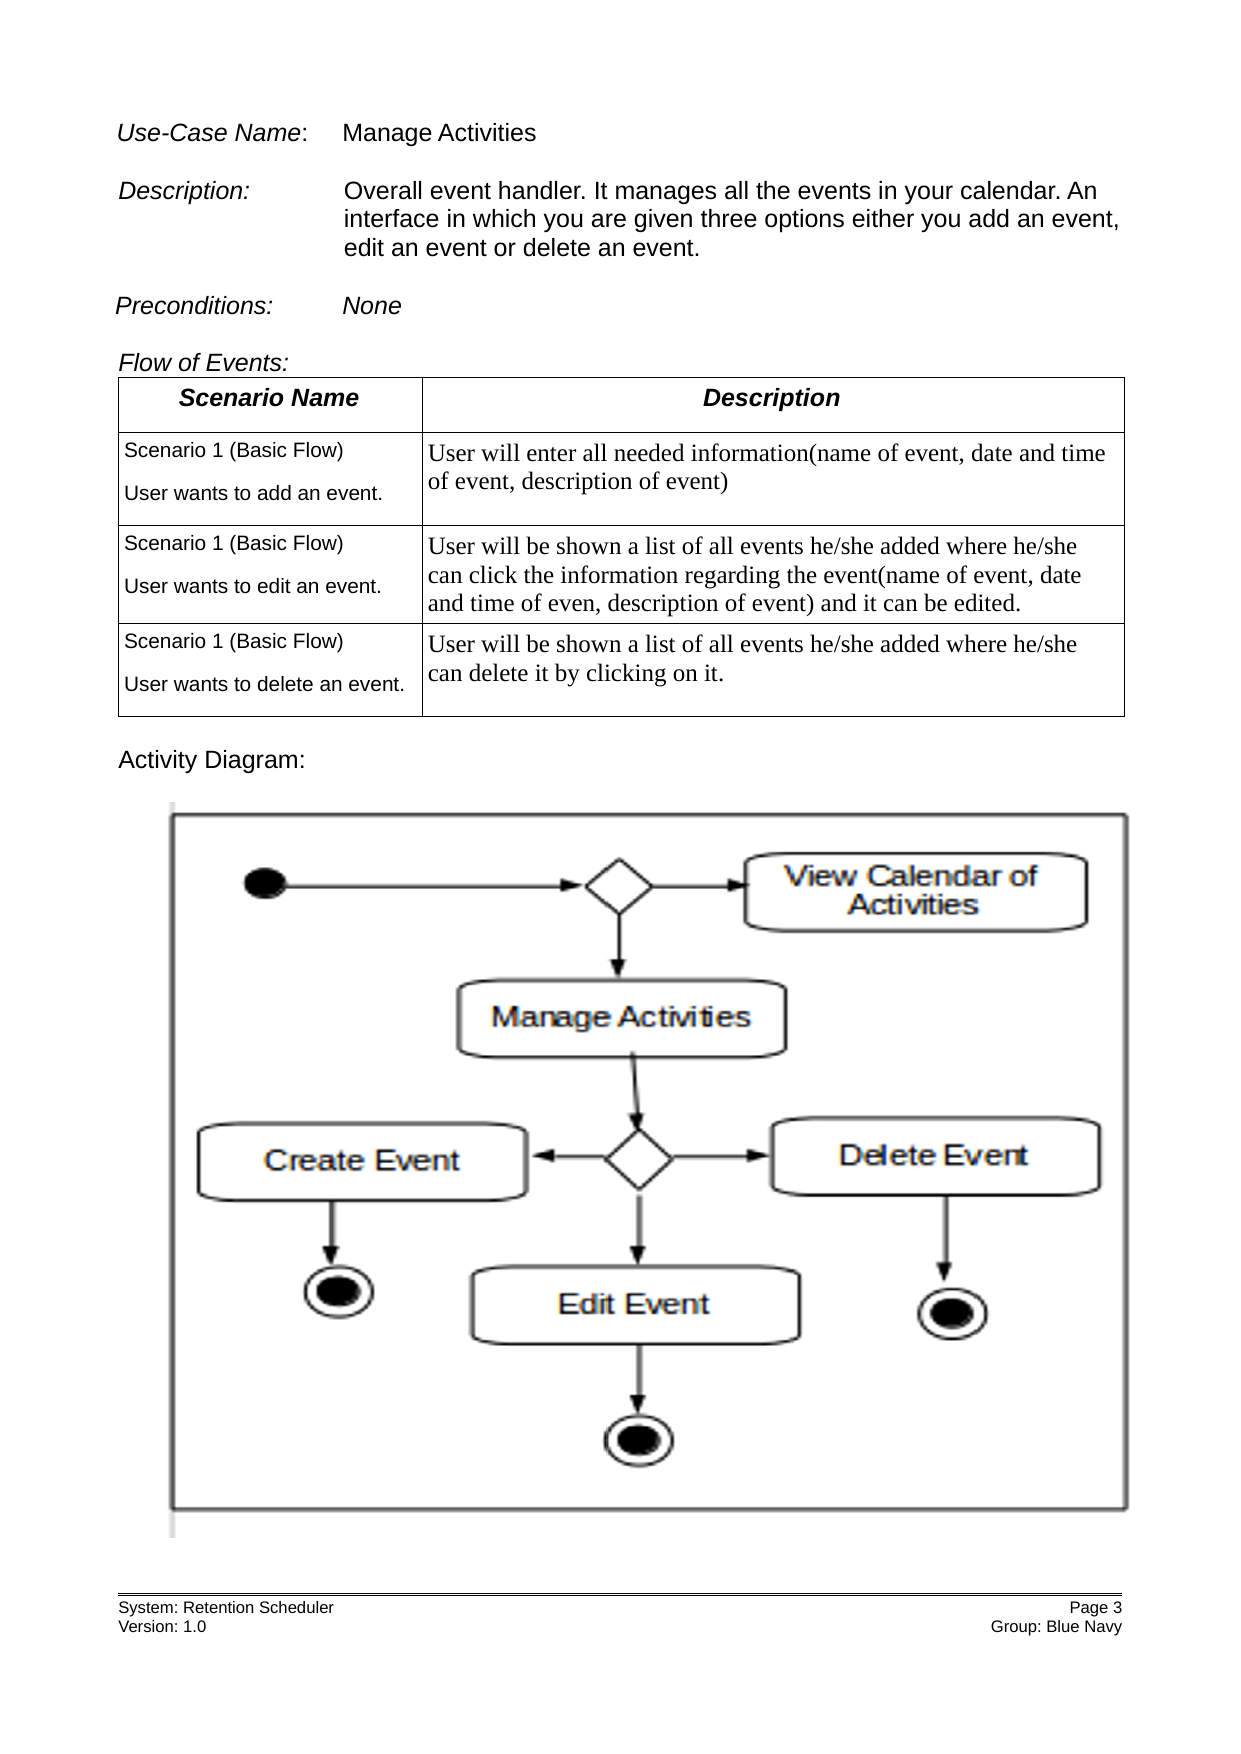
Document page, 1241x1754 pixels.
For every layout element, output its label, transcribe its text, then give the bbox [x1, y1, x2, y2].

table_cell User will be shown a list of all events he/she added where he/she can delete it by clicking on it. [423, 624, 1124, 716]
table_cell Scenario 1 (Basic Flow) User wants to delete an event. [119, 624, 422, 716]
table_header Scenario Name [119, 378, 422, 432]
table_cell User will be shown a list of all events he/she added where he/she can click the information regarding the event(name of event, date and time of even, description of event) and it can be edited. [423, 526, 1124, 623]
text Description: Overall event handler. It manages all the events in your calendar. An interface in which you are given three options either you add an event, edit an event or delete an event. [118, 176, 1122, 262]
text Use-Case Name: Manage Activities [116, 118, 1122, 147]
text Flow of Events: [118, 348, 1122, 377]
table_cell User will enter all needed information(name of event, date and time of event, description of event) [423, 433, 1124, 525]
table_header Description [423, 378, 1124, 432]
text Preconditions: None [115, 291, 1122, 319]
picture [147, 802, 1160, 1538]
table_cell Scenario 1 (Basic Flow) User wants to add an event. [119, 433, 422, 525]
text Activity Diagram: [118, 745, 1122, 774]
table_cell Scenario 1 (Basic Flow) User wants to edit an event. [119, 526, 422, 623]
